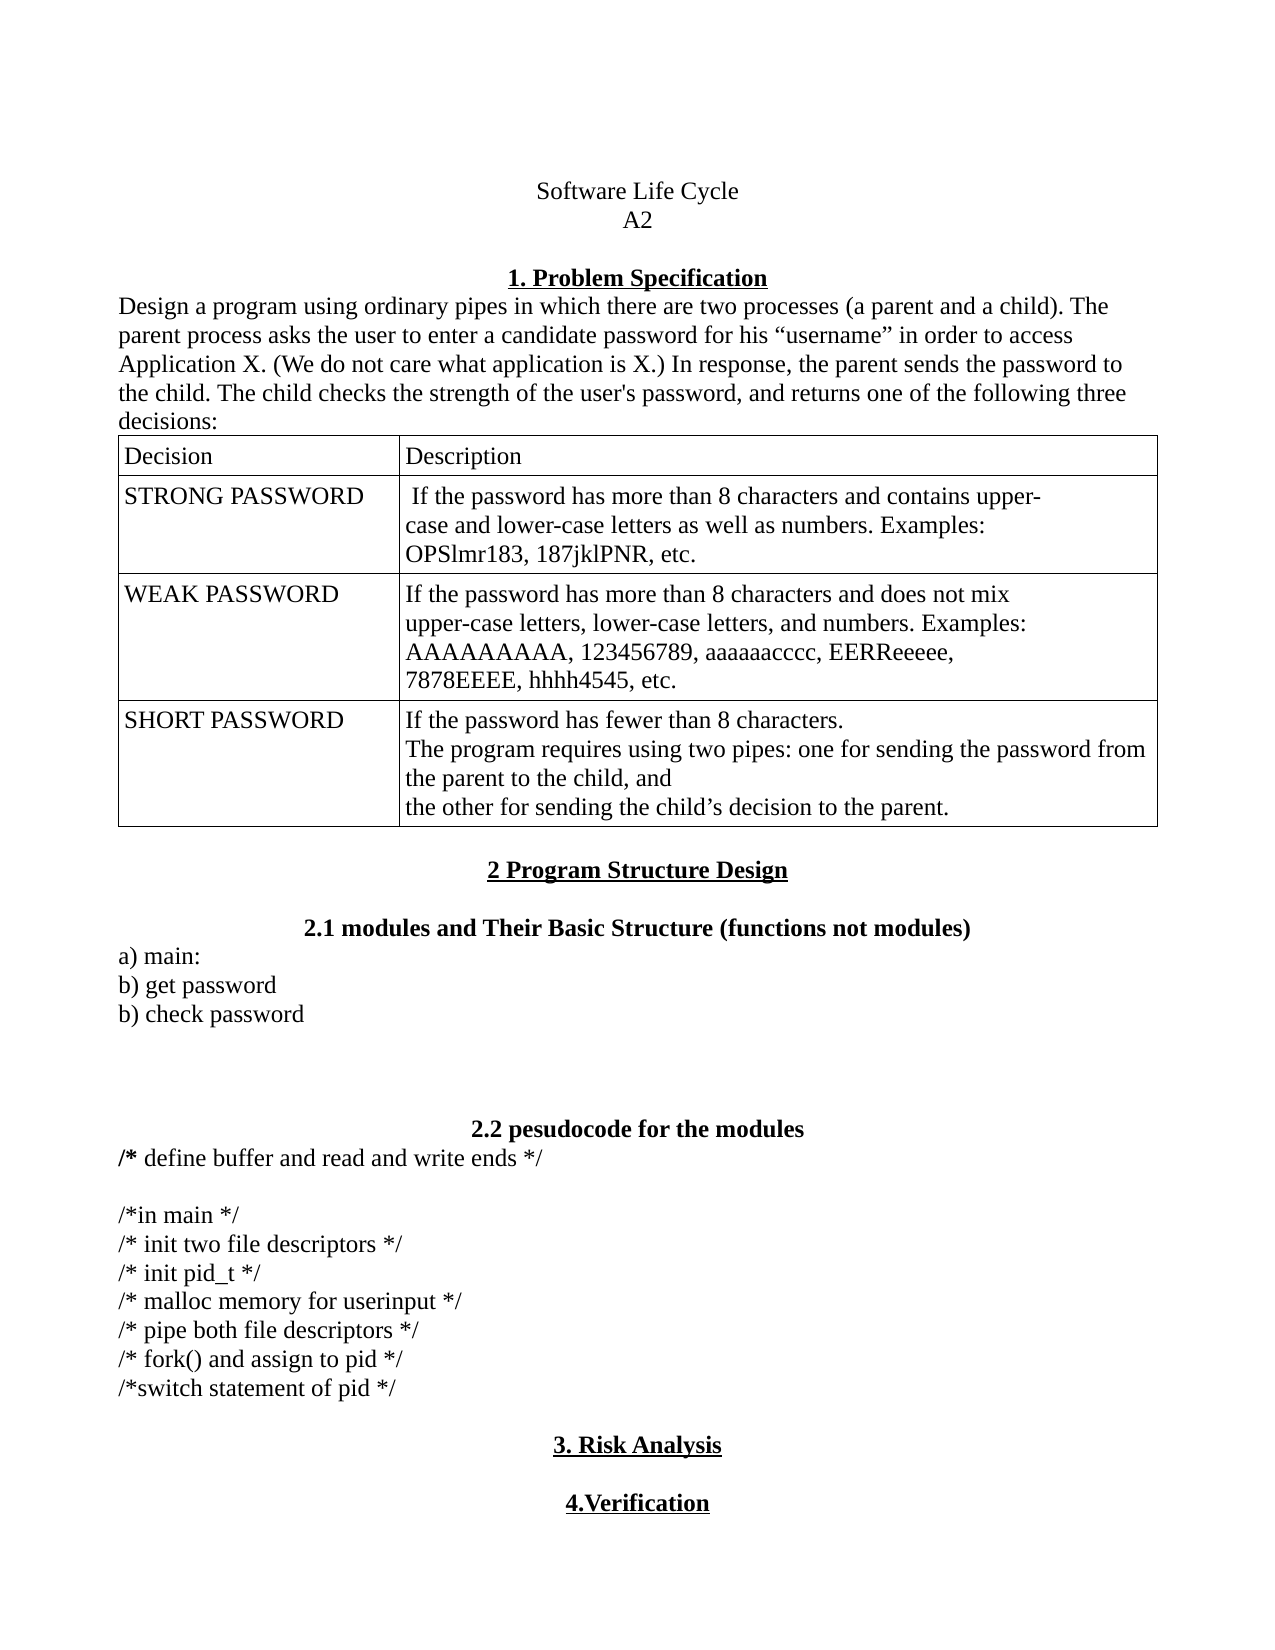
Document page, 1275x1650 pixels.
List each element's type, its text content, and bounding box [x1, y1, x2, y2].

table_cell If the password has more than 8 characters and does not mix upper-case letters, lower-case letters, and numbers. Examples: AAAAAAAAA, 123456789, aaaaaacccc, EERReeeee, 7878EEEE, hhhh4545, etc. [400, 574, 1157, 700]
text decisions: [118, 406, 1157, 435]
table_header Description [400, 436, 1157, 475]
text 1. Problem Specification [118, 263, 1157, 291]
text 4.Verification [118, 1488, 1157, 1516]
table_cell SHORT PASSWORD [119, 701, 399, 826]
table_cell If the password has fewer than 8 characters. The program requires using two pipes: one for sending the password from the parent to the child, and the other for sending the child’s decision to the parent. [400, 701, 1157, 826]
text /*in main */ [118, 1200, 1157, 1229]
text 3. Risk Analysis [118, 1430, 1157, 1459]
text the child. The child checks the strength of the user's password, and returns one of the following three [118, 378, 1157, 406]
table_cell WEAK PASSWORD [119, 574, 399, 700]
text /*switch statement of pid */ [118, 1373, 1157, 1401]
text a) main: [118, 941, 1157, 970]
text b) get password [118, 970, 1157, 999]
text /* init pid_t */ [118, 1258, 1157, 1286]
text /* fork() and assign to pid */ [118, 1344, 1157, 1373]
text /* init two file descriptors */ [118, 1229, 1157, 1258]
text Design a program using ordinary pipes in which there are two processes (a parent and a child). The [118, 291, 1157, 320]
text 2.2 pesudocode for the modules [118, 1114, 1157, 1143]
text A2 [118, 205, 1157, 234]
table_cell If the password has more than 8 characters and contains upper- case and lower-case letters as well as numbers. Examples: OPSlmr183, 187jklPNR, etc. [400, 476, 1157, 573]
text Software Life Cycle [118, 176, 1157, 205]
table_cell STRONG PASSWORD [119, 476, 399, 573]
table_header Decision [119, 436, 399, 475]
text 2.1 modules and Their Basic Structure (functions not modules) [118, 913, 1157, 941]
text /* pipe both file descriptors */ [118, 1315, 1157, 1344]
text b) check password [118, 999, 1157, 1028]
text Application X. (We do not care what application is X.) In response, the parent sends the password to [118, 349, 1157, 378]
text 2 Program Structure Design [118, 855, 1157, 884]
text parent process asks the user to enter a candidate password for his “username” in order to access [118, 320, 1157, 349]
text /* define buffer and read and write ends */ [118, 1143, 1157, 1171]
text /* malloc memory for userinput */ [118, 1286, 1157, 1315]
